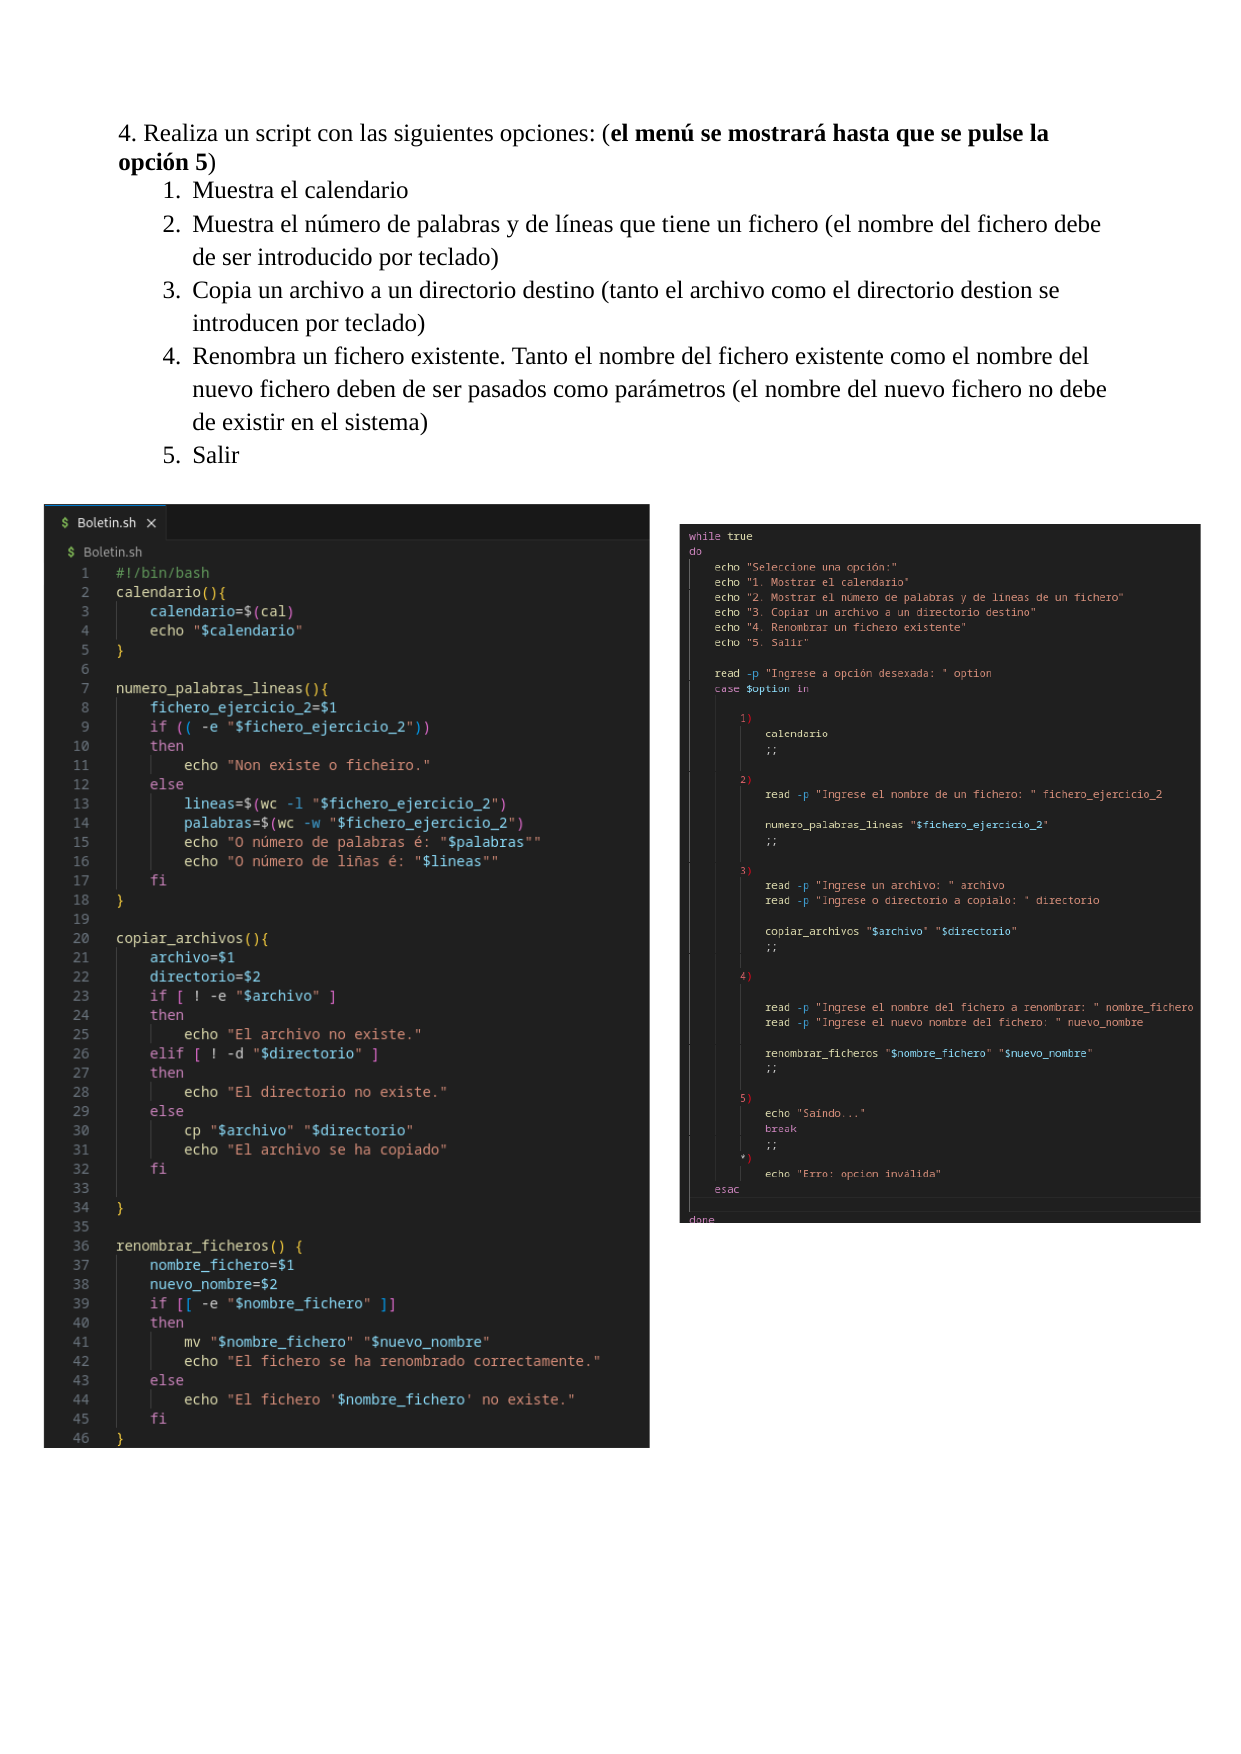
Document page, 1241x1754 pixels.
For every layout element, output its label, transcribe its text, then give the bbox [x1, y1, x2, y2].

list Salir [162, 440, 1122, 468]
list Copia un archivo a un directorio destino (tanto el archivo como el directorio destion se introducen por teclado) [162, 275, 1122, 336]
picture [679, 524, 1201, 1223]
text 4. Realiza un script con las siguientes opciones: (el menú se mostrará hasta que se pulse la opción 5) [118, 118, 1122, 176]
list Muestra el calendario [162, 176, 1122, 204]
list Renombra un fichero existente. Tanto el nombre del fichero existente como el nombre del nuevo fichero deben de ser pasados como parámetros (el nombre del nuevo fichero no debe de existir en el sistema) [162, 341, 1122, 436]
picture [43, 504, 650, 1448]
list Muestra el número de palabras y de líneas que tiene un fichero (el nombre del fichero debe de ser introducido por teclado) [162, 209, 1122, 270]
